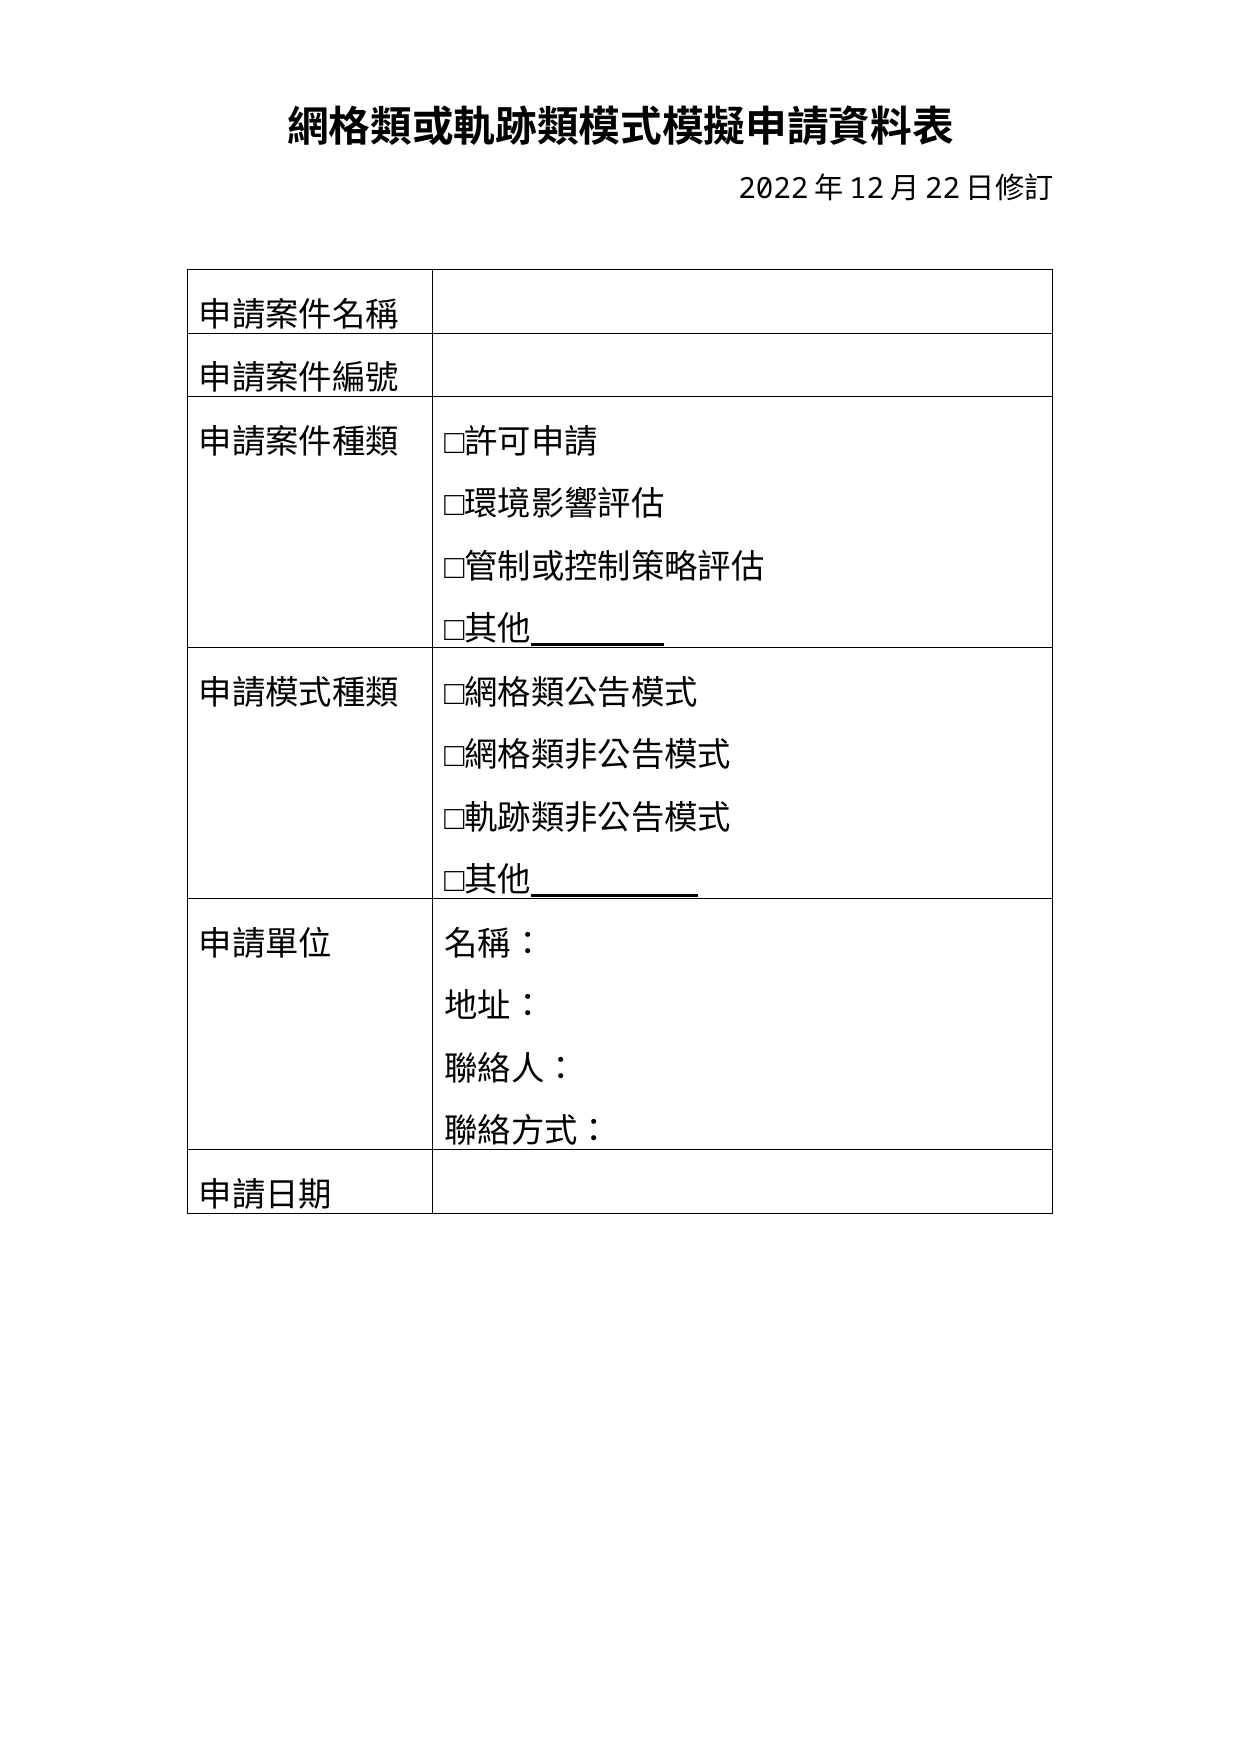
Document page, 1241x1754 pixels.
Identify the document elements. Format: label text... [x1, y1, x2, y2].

table_cell [433, 334, 1052, 396]
table_cell 申請案件編號 [188, 334, 432, 396]
table_cell □許可申請 □環境影響評估 □管制或控制策略評估 □其他 [433, 397, 1052, 647]
table_cell 申請日期 [188, 1150, 432, 1213]
table_cell 名稱： 地址： 聯絡人： 聯絡方式： [433, 899, 1052, 1149]
text 網格類或軌跡類模式模擬申請資料表 [187, 82, 1053, 144]
table_cell 申請模式種類 [188, 648, 432, 898]
table_cell [433, 1150, 1052, 1213]
table_cell 申請單位 [188, 899, 432, 1149]
text 2022年12月22日修訂 [187, 144, 1053, 207]
table_header [433, 270, 1052, 333]
table_cell 申請案件種類 [188, 397, 432, 647]
table_cell □網格類公告模式 □網格類非公告模式 □軌跡類非公告模式 □其他 [433, 648, 1052, 898]
table_header 申請案件名稱 [188, 270, 432, 333]
